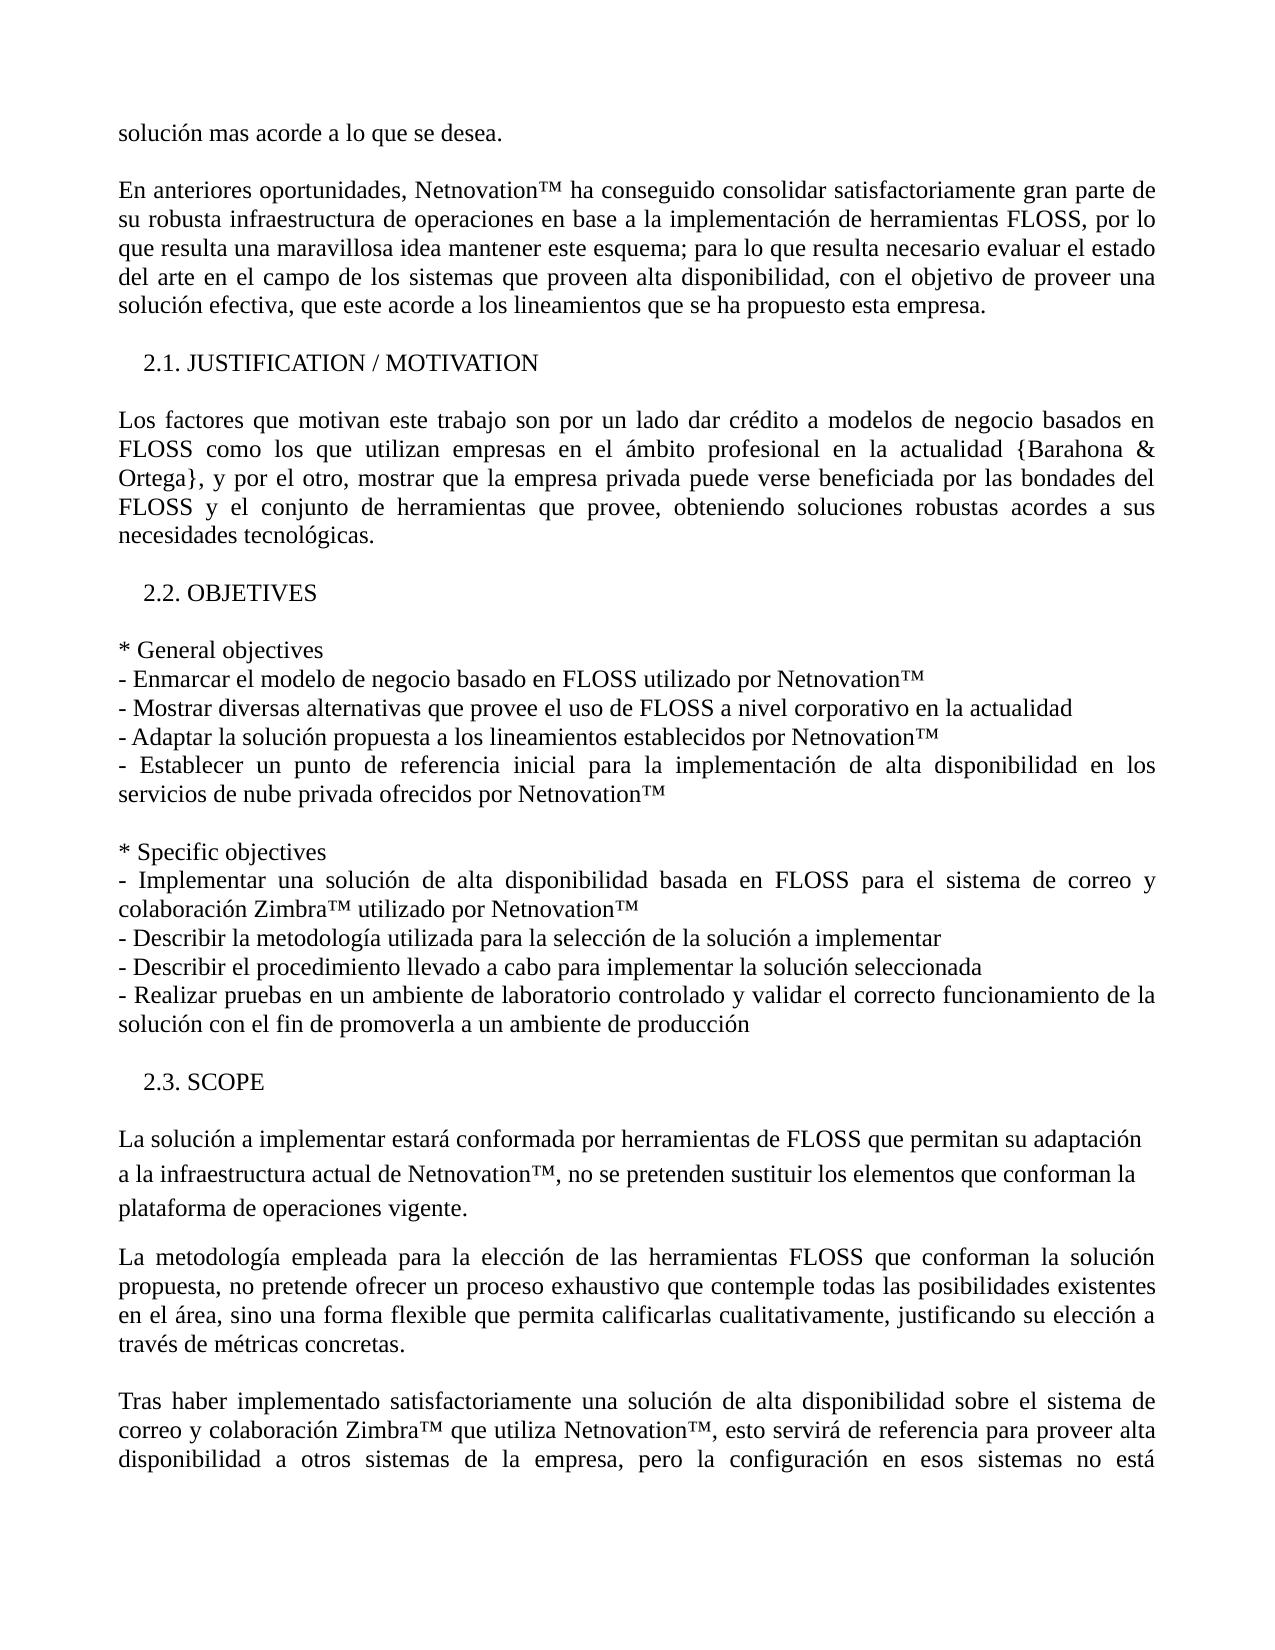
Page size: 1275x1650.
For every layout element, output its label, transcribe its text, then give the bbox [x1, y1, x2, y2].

text 2.1. JUSTIFICATION / MOTIVATION [118, 348, 1157, 377]
text - Implementar una solución de alta disponibilidad basada en FLOSS para el sistema de correo y colaboración Zimbra™ utilizado por Netnovation™ [118, 866, 1157, 923]
text - Describir la metodología utilizada para la selección de la solución a implementar [118, 923, 1157, 952]
text En anteriores oportunidades, Netnovation™ ha conseguido consolidar satisfactoriamente gran parte de su robusta infraestructura de operaciones en base a la implementación de herramientas FLOSS, por lo que resulta una maravillosa idea mantener este esquema; para lo que resulta necesario evaluar el estado del arte en el campo de los sistemas que proveen alta disponibilidad, con el objetivo de proveer una solución efectiva, que este acorde a los lineamientos que se ha propuesto esta empresa. [118, 176, 1157, 319]
text Los factores que motivan este trabajo son por un lado dar crédito a modelos de negocio basados en FLOSS como los que utilizan empresas en el ámbito profesional en la actualidad {Barahona & Ortega}, y por el otro, mostrar que la empresa privada puede verse beneficiada por las bondades del FLOSS y el conjunto de herramientas que provee, obteniendo soluciones robustas acordes a sus necesidades tecnológicas. [118, 406, 1157, 549]
text - Establecer un punto de referencia inicial para la implementación de alta disponibilidad en los servicios de nube privada ofrecidos por Netnovation™ [118, 751, 1157, 808]
text - Describir el procedimiento llevado a cabo para implementar la solución seleccionada [118, 952, 1157, 981]
text - Enmarcar el modelo de negocio basado en FLOSS utilizado por Netnovation™ [118, 664, 1157, 693]
text 2.3. SCOPE [118, 1067, 1157, 1096]
text * Specific objectives [118, 837, 1157, 866]
text Tras haber implementado satisfactoriamente una solución de alta disponibilidad sobre el sistema de correo y colaboración Zimbra™ que utiliza Netnovation™, esto servirá de referencia para proveer alta disponibilidad a otros sistemas de la empresa, pero la configuración en esos sistemas no está [118, 1386, 1157, 1472]
text - Mostrar diversas alternativas que provee el uso de FLOSS a nivel corporativo en la actualidad [118, 693, 1157, 722]
text solución mas acorde a lo que se desea. [118, 118, 1157, 147]
text * General objectives [118, 636, 1157, 664]
text - Realizar pruebas en un ambiente de laboratorio controlado y validar el correcto funcionamiento de la solución con el fin de promoverla a un ambiente de producción [118, 981, 1157, 1038]
text - Adaptar la solución propuesta a los lineamientos establecidos por Netnovation™ [118, 722, 1157, 751]
text La solución a implementar estará conformada por herramientas de FLOSS que permitan su adaptación a la infraestructura actual de Netnovation™, no se pretenden sustituir los elementos que conforman la plataforma de operaciones vigente. [118, 1124, 1157, 1222]
text La metodología empleada para la elección de las herramientas FLOSS que conforman la solución propuesta, no pretende ofrecer un proceso exhaustivo que contemple todas las posibilidades existentes en el área, sino una forma flexible que permita calificarlas cualitativamente, justificando su elección a través de métricas concretas. [118, 1242, 1157, 1357]
text 2.2. OBJETIVES [118, 578, 1157, 607]
